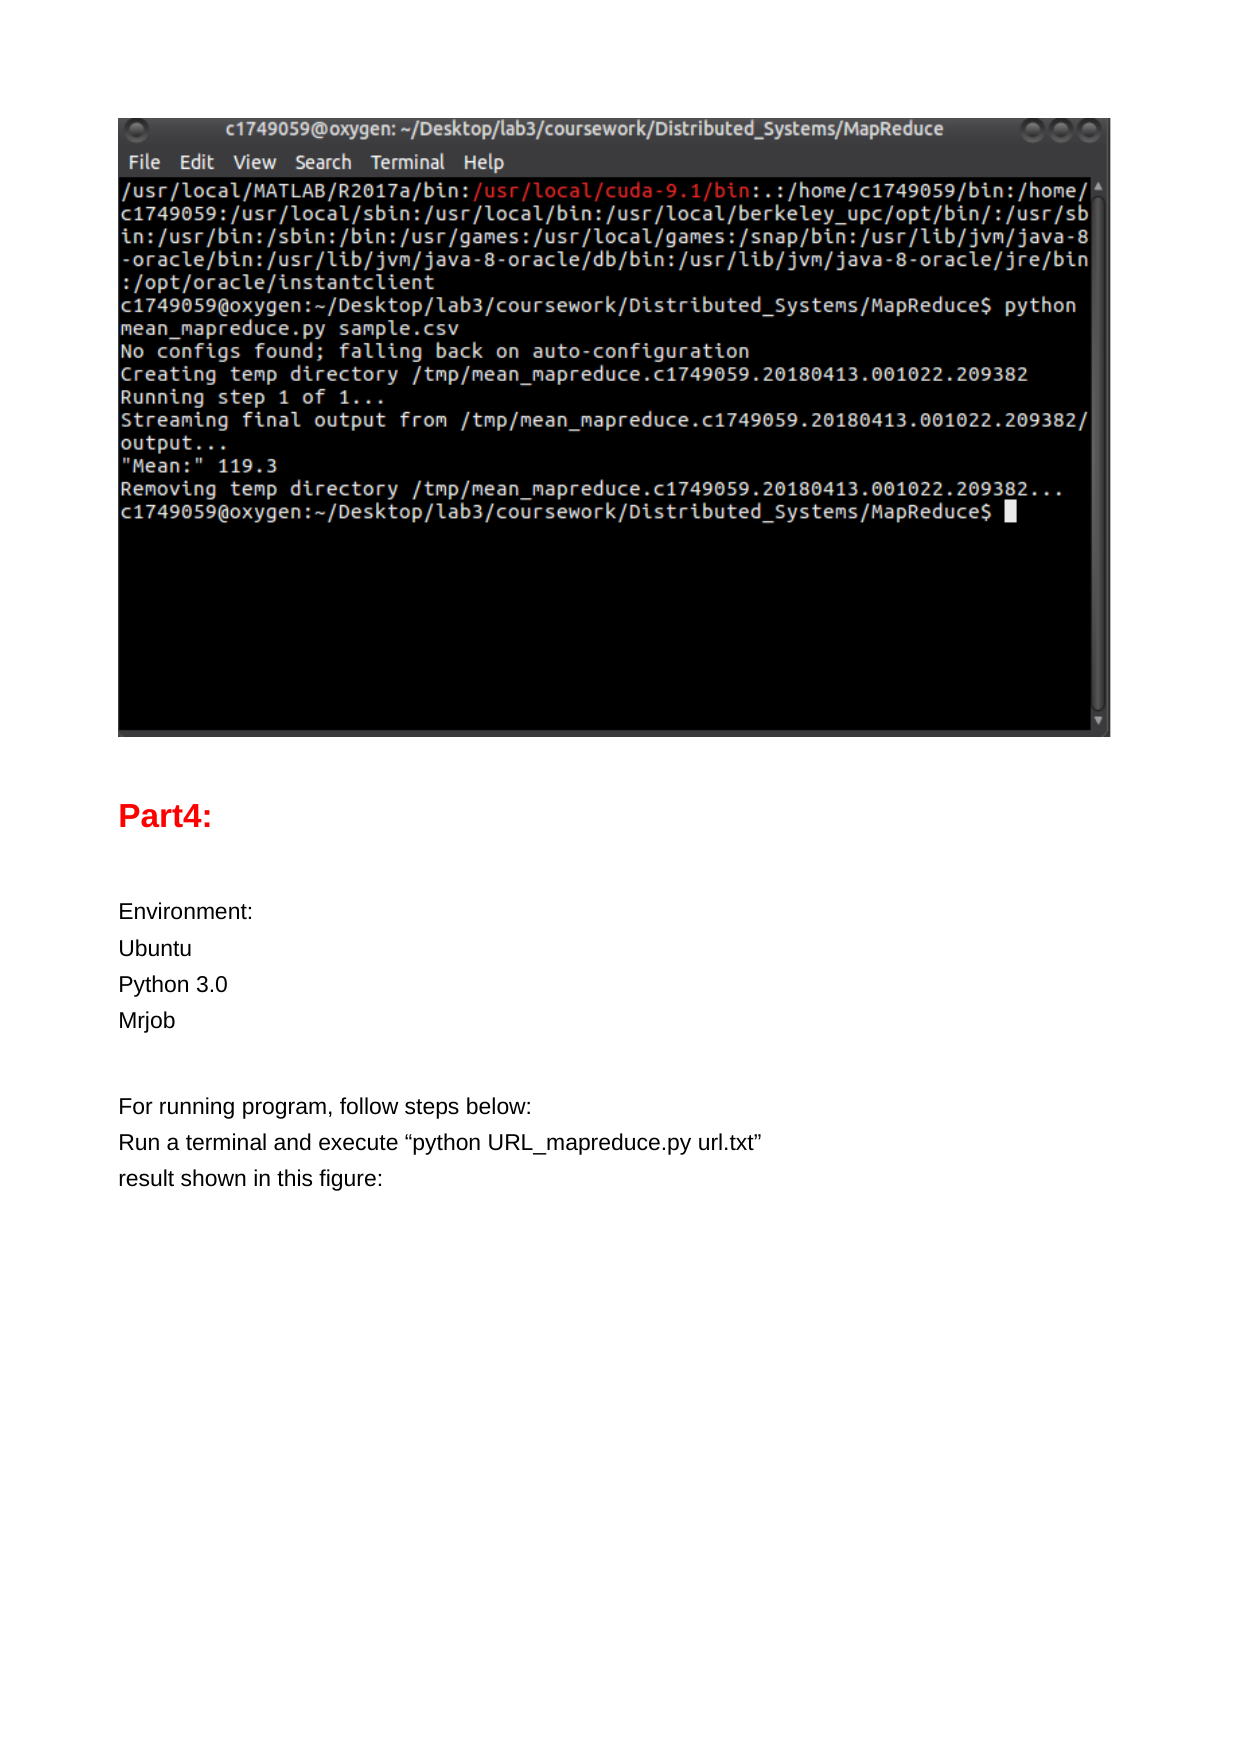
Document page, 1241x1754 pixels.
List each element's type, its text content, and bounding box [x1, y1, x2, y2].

picture [118, 118, 1111, 737]
text Mrjob [118, 1007, 1122, 1034]
text For running program, follow steps below: [118, 1093, 1122, 1119]
text Ubuntu [118, 934, 1122, 961]
text Environment: [118, 898, 1122, 924]
text Part4: [118, 796, 1122, 834]
text Python 3.0 [118, 971, 1122, 997]
text result shown in this figure: [118, 1165, 1122, 1192]
text Run a terminal and execute “python URL_mapreduce.py url.txt” [118, 1129, 1122, 1155]
